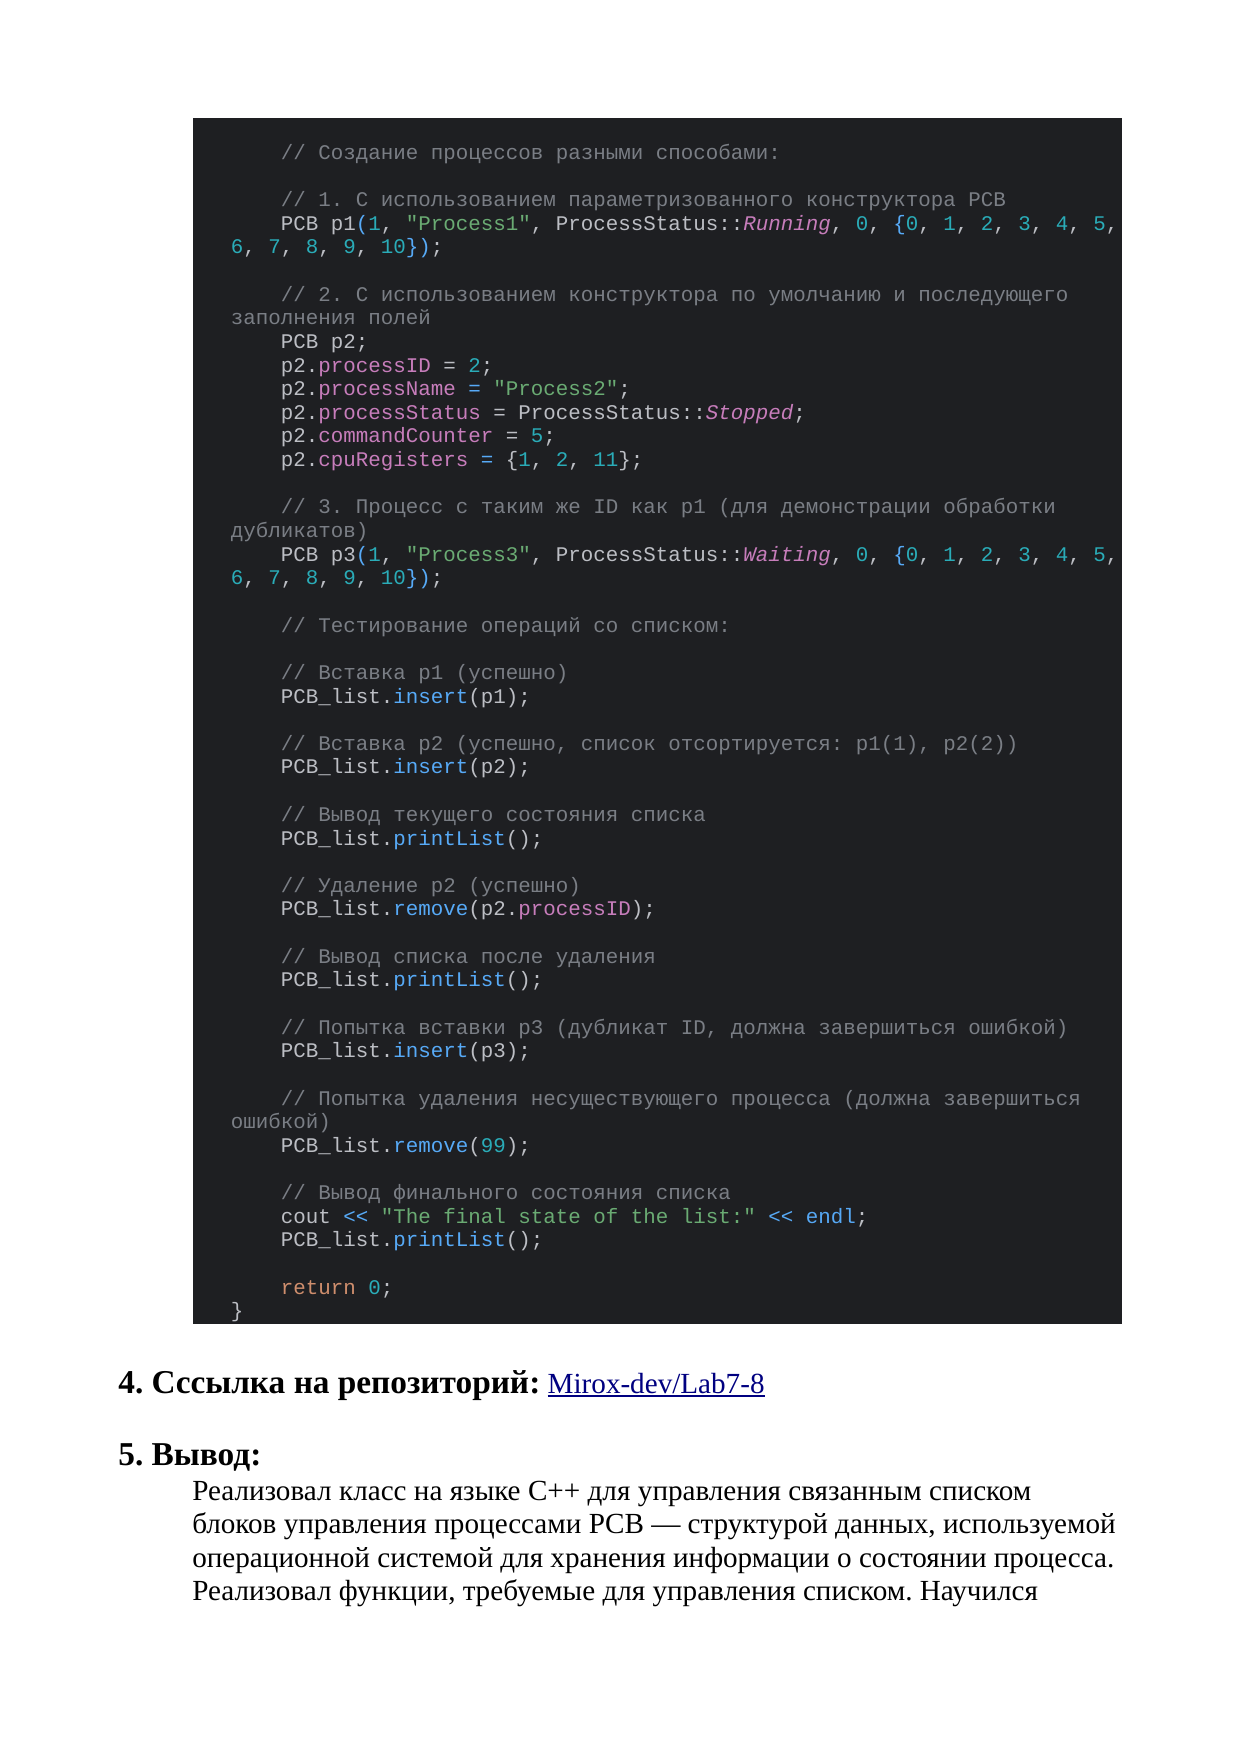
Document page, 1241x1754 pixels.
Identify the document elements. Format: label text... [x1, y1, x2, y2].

list // Создание процессов разными способами: // 1. С использованием параметризованного конструктора PCB PCB p1(1, "Process1", ProcessStatus::Running, 0, {0, 1, 2, 3, 4, 5, 6, 7, 8, 9, 10}); // 2. С использованием конструктора по умолчанию и последующего заполнения полей PCB p2; p2.processID = 2; p2.processName = "Process2"; p2.processStatus = ProcessStatus::Stopped; p2.commandCounter = 5; p2.cpuRegisters = {1, 2, 11}; // 3. Процесс с таким же ID как p1 (для демонстрации обработки дубликатов) PCB p3(1, "Process3", ProcessStatus::Waiting, 0, {0, 1, 2, 3, 4, 5, 6, 7, 8, 9, 10}); // Тестирование операций со списком: // Вставка p1 (успешно) PCB_list.insert(p1); // Вставка p2 (успешно, список отсортируется: p1(1), p2(2)) PCB_list.insert(p2); // Вывод текущего состояния списка PCB_list.printList(); // Удаление p2 (успешно) PCB_list.remove(p2.processID); // Вывод списка после удаления PCB_list.printList(); // Попытка вставки p3 (дубликат ID, должна завершиться ошибкой) PCB_list.insert(p3); // Попытка удаления несуществующего процесса (должна завершиться ошибкой) PCB_list.remove(99); // Вывод финального состояния списка cout << "The final state of the list:" << endl; PCB_list.printList(); return 0; } [193, 118, 1122, 1324]
text Реализовал класс на языке C++ для управления связанным списком блоков управления процессами PCB — структурой данных, используемой операционной системой для хранения информации о состоянии процесса. Реализовал функции, требуемые для управления списком. Научился [192, 1473, 1122, 1607]
text 5. Вывод: [118, 1434, 1122, 1473]
text 4. Cссылка на репозиторий: Mirox-dev/Lab7-8 [118, 1362, 1122, 1401]
